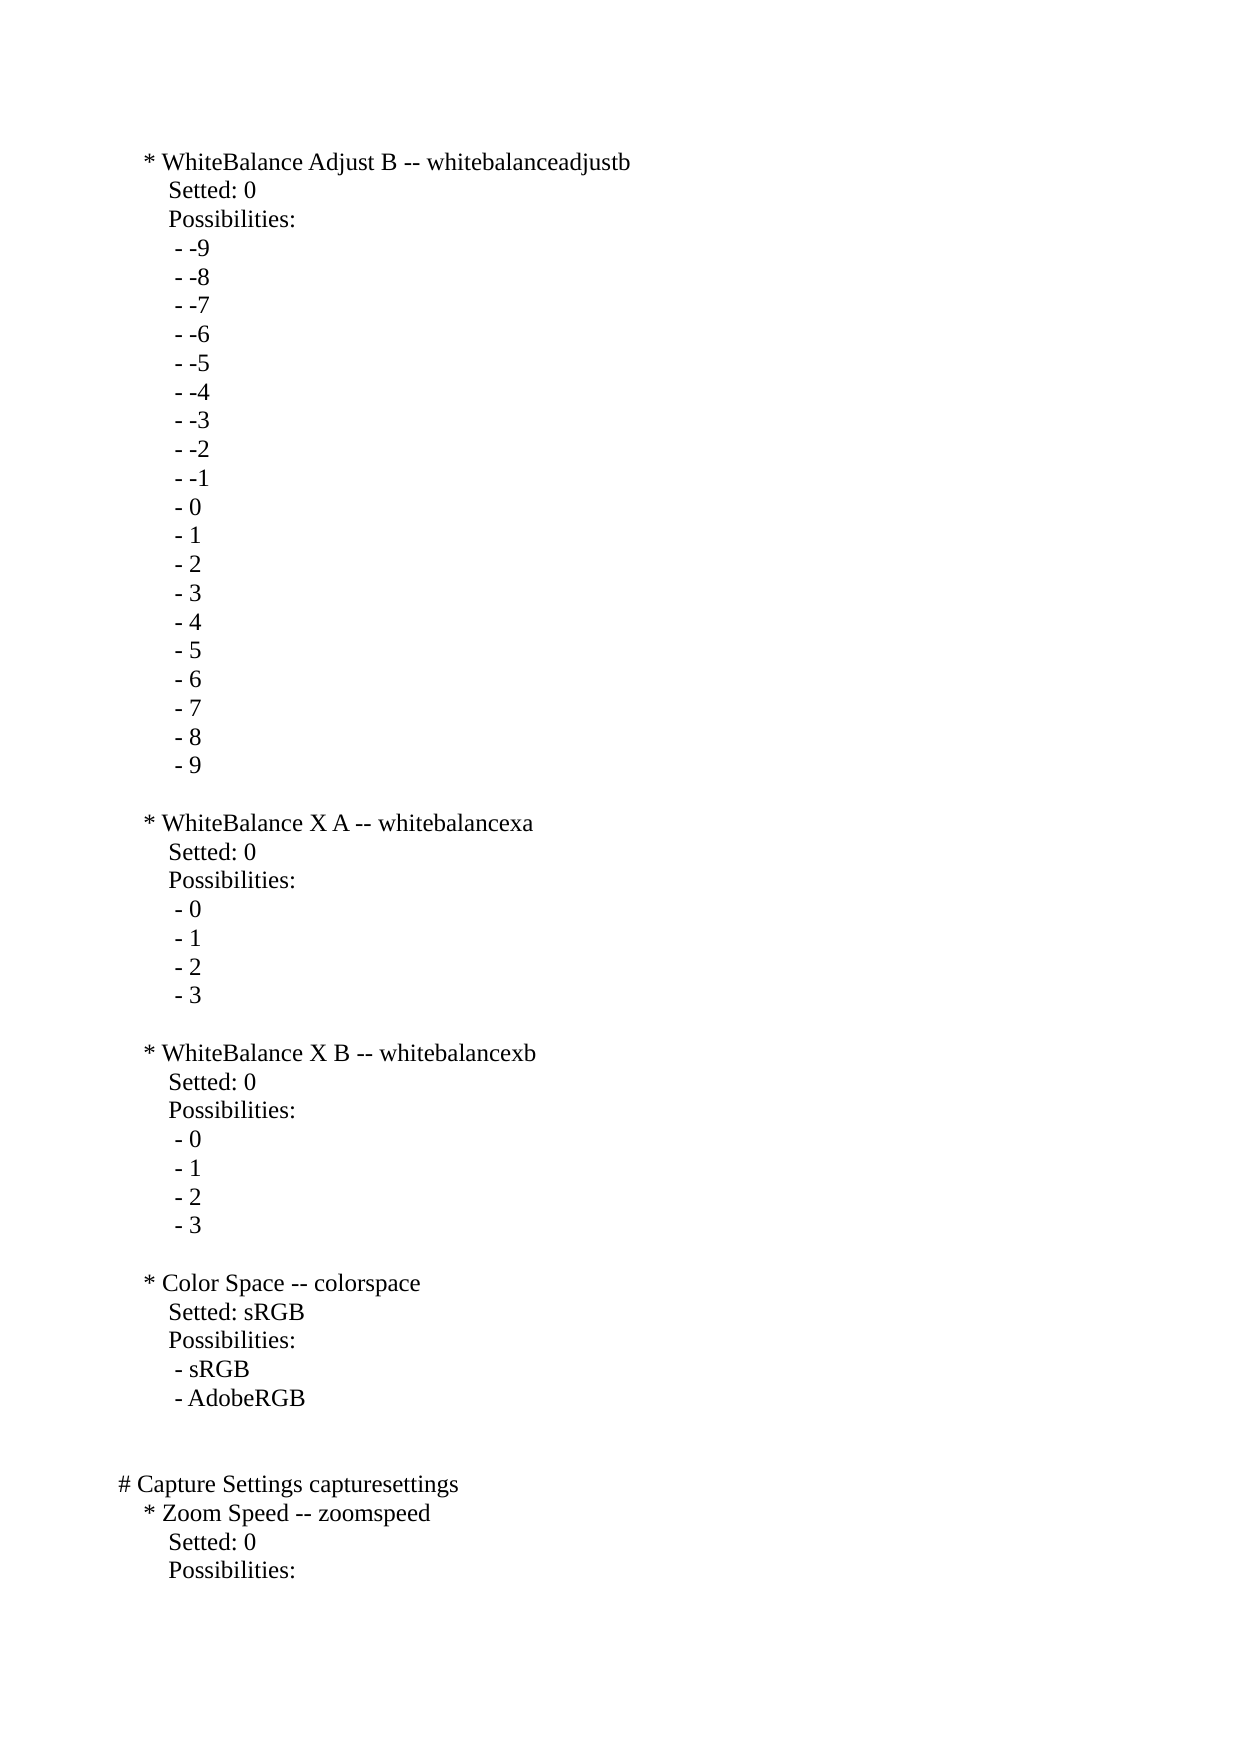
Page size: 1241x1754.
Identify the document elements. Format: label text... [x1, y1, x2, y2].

text - 7 [118, 693, 1122, 722]
text Possibilities: [118, 1096, 1122, 1124]
text - 0 [118, 1124, 1122, 1153]
text Setted: 0 [118, 1067, 1122, 1096]
text - -9 [118, 233, 1122, 262]
text - 3 [118, 1211, 1122, 1239]
text - 8 [118, 722, 1122, 751]
text - AdobeRGB [118, 1383, 1122, 1412]
text - 1 [118, 1153, 1122, 1182]
text * WhiteBalance X A -- whitebalancexa [118, 808, 1122, 837]
text - -6 [118, 319, 1122, 348]
text Possibilities: [118, 204, 1122, 233]
text - -4 [118, 377, 1122, 406]
text - 0 [118, 894, 1122, 923]
text - 2 [118, 952, 1122, 981]
text # Capture Settings capturesettings [118, 1469, 1122, 1498]
text - 3 [118, 578, 1122, 607]
text - -5 [118, 348, 1122, 377]
text - 4 [118, 607, 1122, 636]
text - 2 [118, 549, 1122, 578]
text - -1 [118, 463, 1122, 492]
text - 6 [118, 664, 1122, 693]
text - 1 [118, 923, 1122, 952]
text * Color Space -- colorspace [118, 1268, 1122, 1297]
text - 9 [118, 751, 1122, 779]
text - -8 [118, 262, 1122, 291]
text - -7 [118, 291, 1122, 319]
text Setted: 0 [118, 837, 1122, 866]
text - 5 [118, 636, 1122, 664]
text Setted: 0 [118, 1527, 1122, 1556]
text - sRGB [118, 1354, 1122, 1383]
text Possibilities: [118, 866, 1122, 894]
text - 2 [118, 1182, 1122, 1211]
text * WhiteBalance X B -- whitebalancexb [118, 1038, 1122, 1067]
text - 3 [118, 981, 1122, 1009]
text - 0 [118, 492, 1122, 521]
text - -2 [118, 434, 1122, 463]
text Setted: 0 [118, 176, 1122, 204]
text * WhiteBalance Adjust B -- whitebalanceadjustb [118, 147, 1122, 176]
text - 1 [118, 521, 1122, 549]
text * Zoom Speed -- zoomspeed [118, 1498, 1122, 1527]
text Possibilities: [118, 1556, 1122, 1584]
text Possibilities: [118, 1326, 1122, 1354]
text - -3 [118, 406, 1122, 434]
text Setted: sRGB [118, 1297, 1122, 1326]
